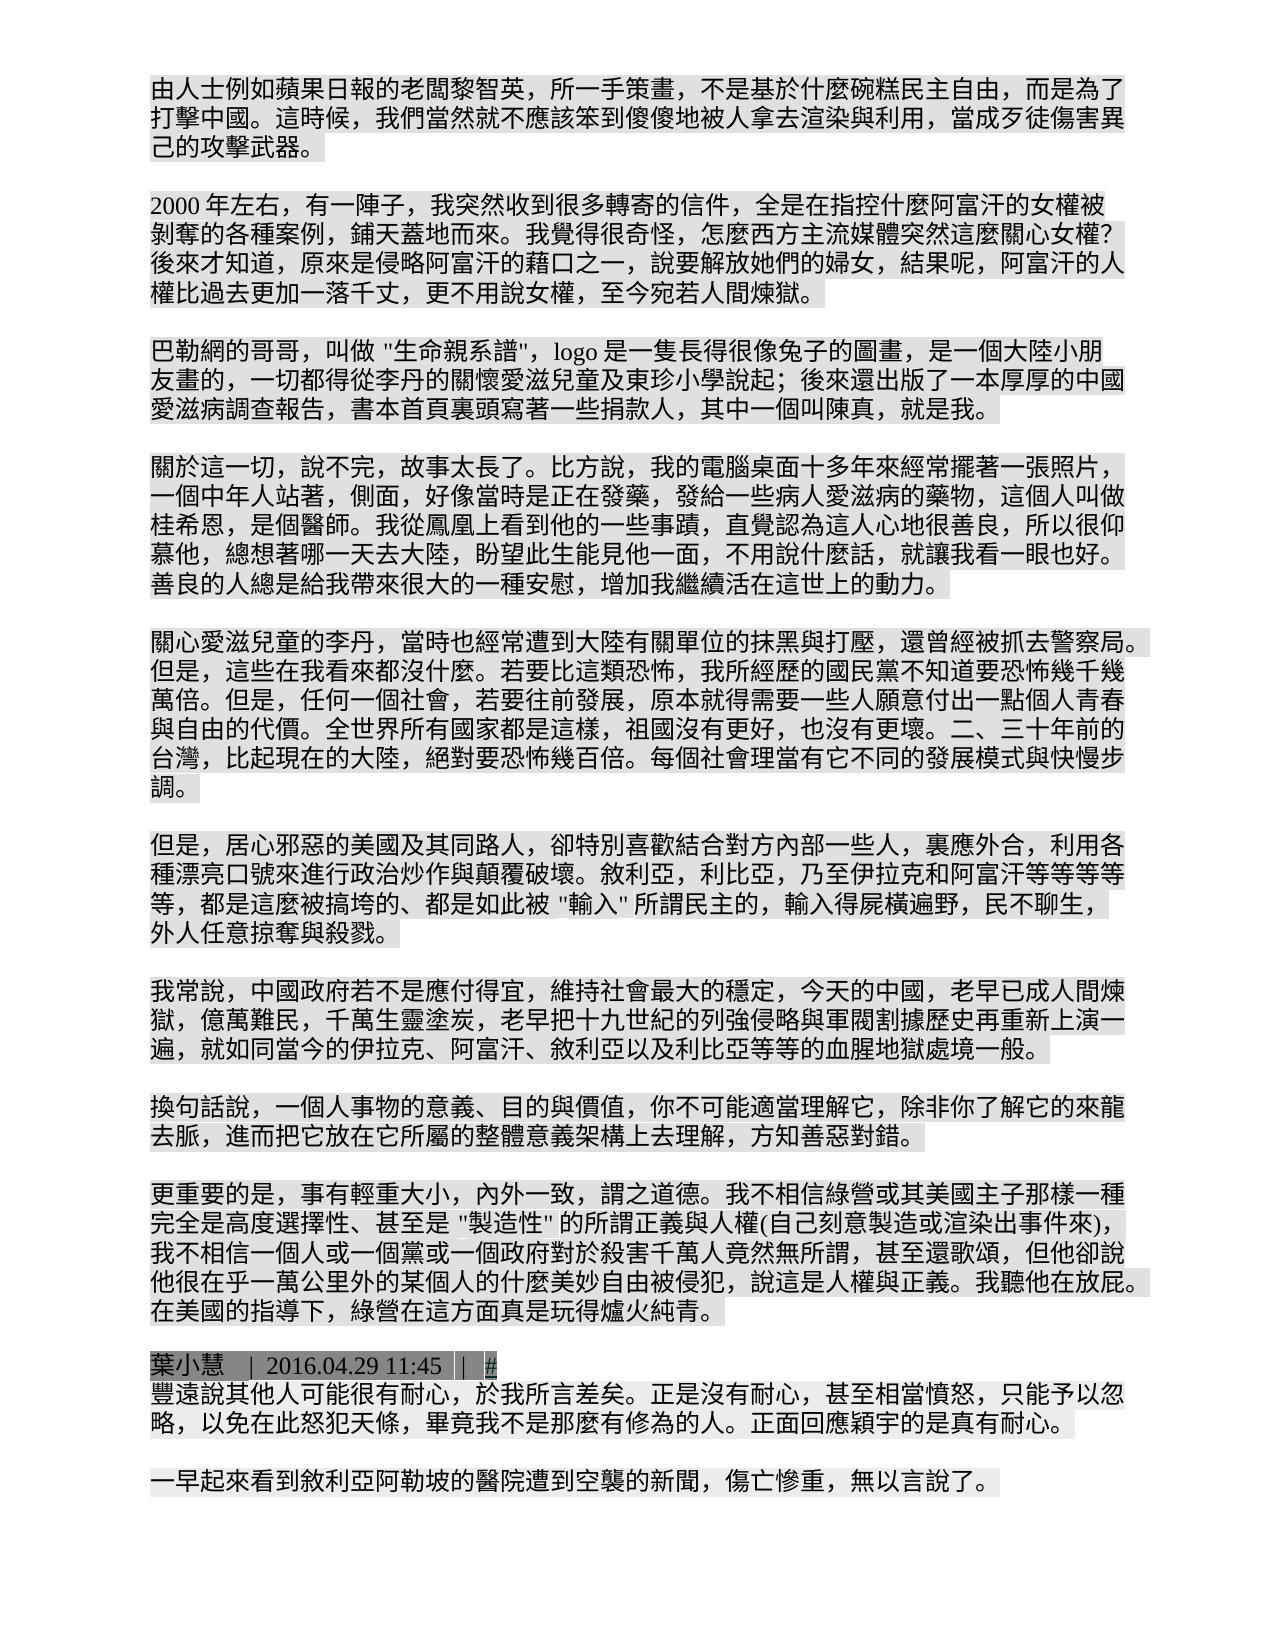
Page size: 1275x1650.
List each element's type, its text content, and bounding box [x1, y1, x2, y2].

text 葉小慧 | 2016.04.29 11:45 | # [150, 1351, 1125, 1381]
text 哈巴狗電台有好幾個前身，從十多年前的免費網頁，一直進步到目前這樣一種大約三、五萬元資本額的規模，謂之巴勒網。它的前身之一叫做"紀念若雪不鏽鋼網頁"，為何叫不鏽鋼？主要是為了聲援一個大陸女大學生叫劉荻，她因為思想不夠純正，被抓去關。她的網名叫"不鏽鋼老鼠"。 我曾經好幾次想辦法查詢管道，寫信去大陸給法院院長及相關機構，同時也寫給當時的最高領導人(江澤民)，其中有一兩次就是為了劉荻的案子，因為我相信她是真的異議人士(但這並不意味著我認同其所言或所為)，而不是像許多所謂民運人士或什麼維權人士那般可疑或卑劣(例如一些所謂六四天安門事件的民運人士)；那些人，往往充滿政治動機，旨在聯美反中，類似像民進黨那樣，擅於操弄一種高度選擇性的所謂 "公平正義" 或什麼 "民主自由"，進而透過媒體，藉以妖魔化政治對手。各種所謂 "理想"，只是幌子，政治才是目的。 這類來路不明、動機可議的人士，有些是個人，大多是組織，背後說穿了就是 CIA，例如法輪功(背後就是CIA，我有證據講這些話)，例如台灣綠營人士以及美國許多官員及西方主流媒體所大力吹捧的什麼 "真正代表優美中華文化" 的神韻藝術歌舞團(也是法輪功底下的組織)，掛羊頭賣狗肉，財力極度雄厚地在全世界各地到處抹黑中國。 當然，居心良善的異議份子也很多，但他們的行為本身同樣很可能被拿來利用，就如同過去的黨外，台獨思維之萌牙與茁壯，若干年之後我總算才看清真相，原來這一切都有美國在背後操盤與撐腰，下指導棋，就跟香港的 "佔中" 一樣，全是美國人和一些所謂民主自由人士例如蘋果日報的老闆黎智英，所一手策畫，不是基於什麼碗糕民主自由，而是為了打擊中國。這時候，我們當然就不應該笨到傻傻地被人拿去渲染與利用，當成歹徒傷害異己的攻擊武器。 2000年左右，有一陣子，我突然收到很多轉寄的信件，全是在指控什麼阿富汗的女權被剝奪的各種案例，鋪天蓋地而來。我覺得很奇怪，怎麼西方主流媒體突然這麼關心女權？後來才知道，原來是侵略阿富汗的藉口之一，說要解放她們的婦女，結果呢，阿富汗的人權比過去更加一落千丈，更不用說女權，至今宛若人間煉獄。 巴勒網的哥哥，叫做 "生命親系譜"，logo是一隻長得很像兔子的圖畫，是一個大陸小朋友畫的，一切都得從李丹的關懷愛滋兒童及東珍小學說起；後來還出版了一本厚厚的中國愛滋病調查報告，書本首頁裏頭寫著一些捐款人，其中一個叫陳真，就是我。 關於這一切，說不完，故事太長了。比方說，我的電腦桌面十多年來經常擺著一張照片，一個中年人站著，側面，好像當時是正在發藥，發給一些病人愛滋病的藥物，這個人叫做桂希恩，是個醫師。我從鳳凰上看到他的一些事蹟，直覺認為這人心地很善良，所以很仰慕他，總想著哪一天去大陸，盼望此生能見他一面，不用說什麼話，就讓我看一眼也好。善良的人總是給我帶來很大的一種安慰，增加我繼續活在這世上的動力。 關心愛滋兒童的李丹，當時也經常遭到大陸有關單位的抹黑與打壓，還曾經被抓去警察局。但是，這些在我看來都沒什麼。若要比這類恐怖，我所經歷的國民黨不知道要恐怖幾千幾萬倍。但是，任何一個社會，若要往前發展，原本就得需要一些人願意付出一點個人青春與自由的代價。全世界所有國家都是這樣，祖國沒有更好，也沒有更壞。二、三十年前的台灣，比起現在的大陸，絕對要恐怖幾百倍。每個社會理當有它不同的發展模式與快慢步調。 但是，居心邪惡的美國及其同路人，卻特別喜歡結合對方內部一些人，裏應外合，利用各種漂亮口號來進行政治炒作與顛覆破壞。敘利亞，利比亞，乃至伊拉克和阿富汗等等等等等，都是這麼被搞垮的、都是如此被 "輸入" 所謂民主的，輸入得屍橫遍野，民不聊生，外人任意掠奪與殺戮。 我常說，中國政府若不是應付得宜，維持社會最大的穩定，今天的中國，老早已成人間煉獄，億萬難民，千萬生靈塗炭，老早把十九世紀的列強侵略與軍閥割據歷史再重新上演一遍，就如同當今的伊拉克、阿富汗、敘利亞以及利比亞等等的血腥地獄處境一般。 換句話說，一個人事物的意義、目的與價值，你不可能適當理解它，除非你了解它的來龍去脈，進而把它放在它所屬的整體意義架構上去理解，方知善惡對錯。 更重要的是，事有輕重大小，內外一致，謂之道德。我不相信綠營或其美國主子那樣一種完全是高度選擇性、甚至是 "製造性" 的所謂正義與人權(自己刻意製造或渲染出事件來)，我不相信一個人或一個黨或一個政府對於殺害千萬人竟然無所謂，甚至還歌頌，但他卻說他很在乎一萬公里外的某個人的什麼美妙自由被侵犯，說這是人權與正義。我聽他在放屁。在美國的指導下，綠營在這方面真是玩得爐火純青。 [150, 75, 1125, 1326]
text 豐遠說其他人可能很有耐心，於我所言差矣。正是沒有耐心，甚至相當憤怒，只能予以忽略，以免在此怒犯天條，畢竟我不是那麼有修為的人。正面回應穎宇的是真有耐心。 一早起來看到敘利亞阿勒坡的醫院遭到空襲的新聞，傷亡慘重，無以言說了。 [150, 1381, 1125, 1497]
